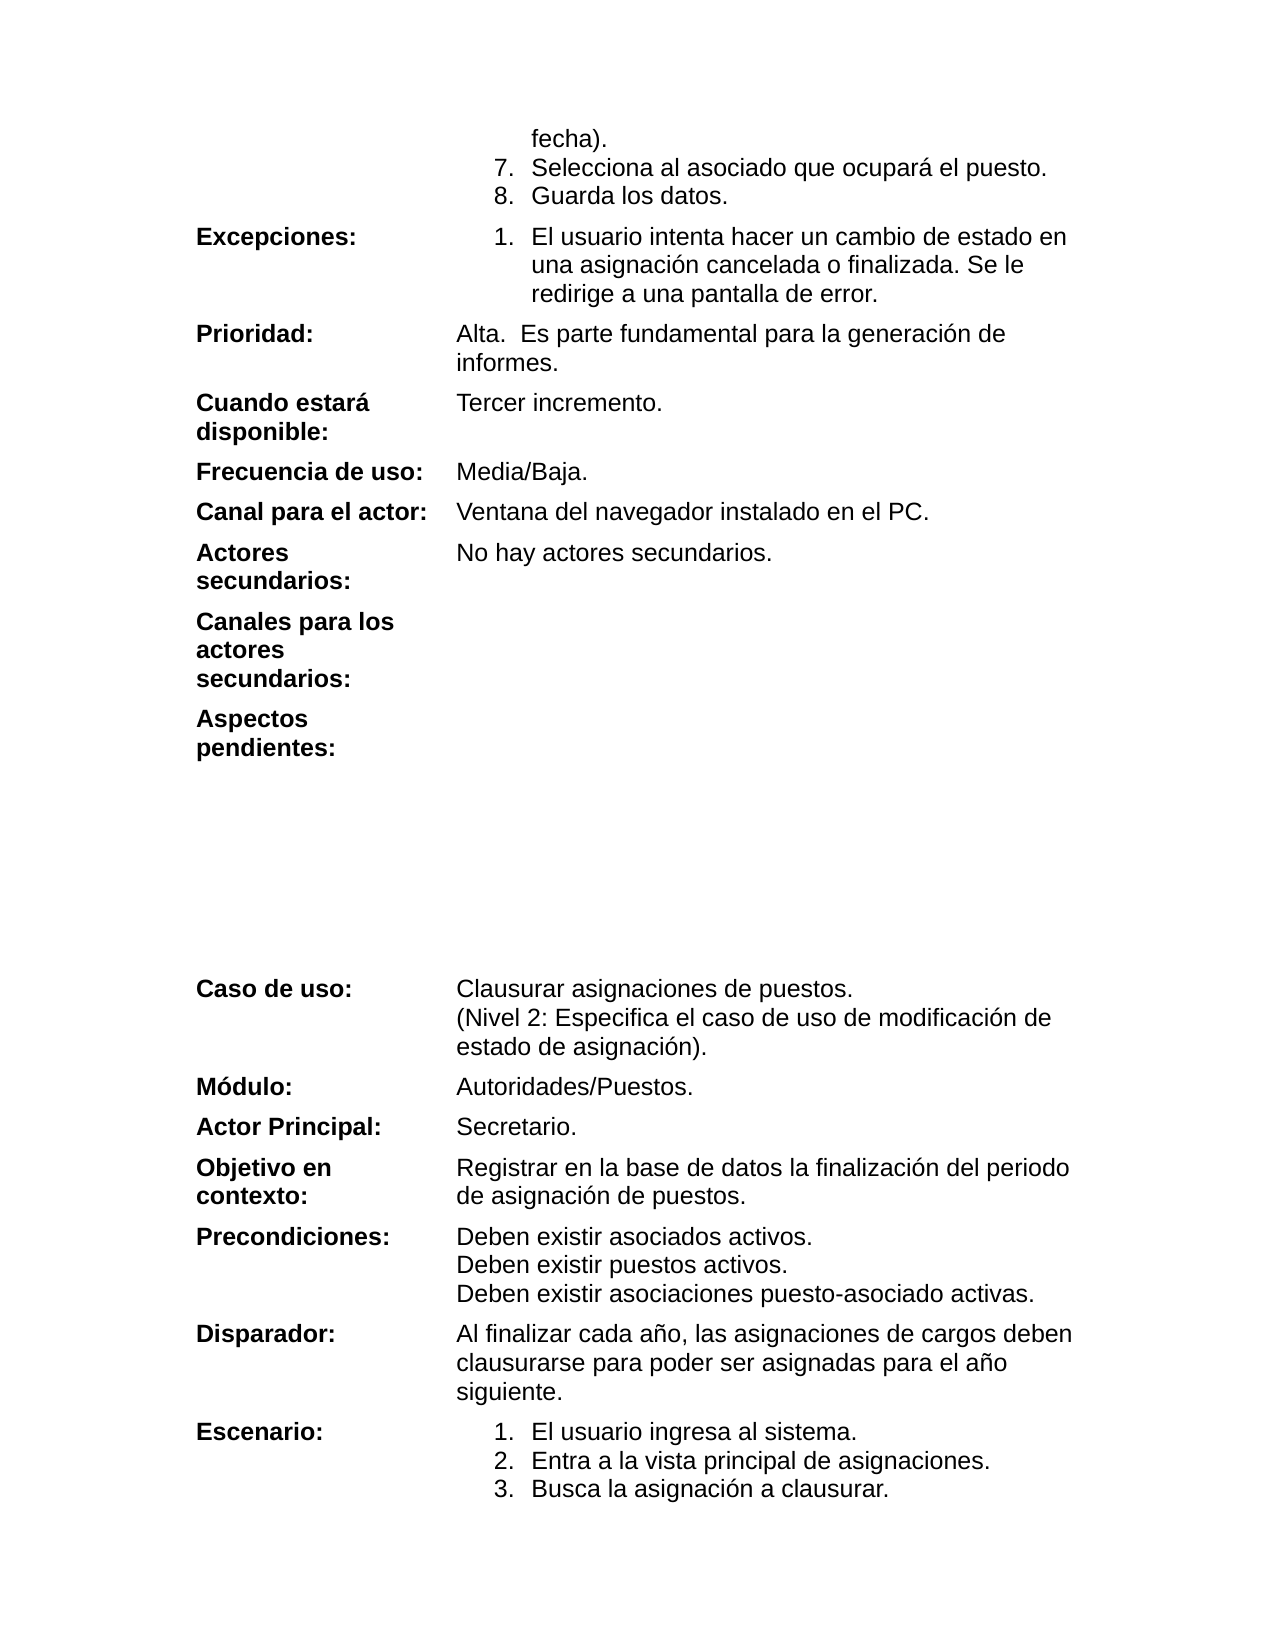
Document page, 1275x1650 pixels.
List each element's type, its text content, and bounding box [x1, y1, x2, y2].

table_cell Módulo: [190, 1066, 451, 1107]
table_cell El usuario ingresa al sistema. Entra a la vista principal de asignaciones. Busca la asignación a clausurar. Ingresa a la ficha de la asignación. Ingresa al formulario de finalización del periodo de asignación. Ingresa los datos necesarios para registrar el cambio de estado. Guarda los datos. [451, 1411, 1093, 1509]
table_cell Media/Baja. [451, 451, 1093, 492]
table_cell Secretario. [451, 1107, 1093, 1147]
table_cell [190, 118, 451, 216]
table_header Caso de uso: [190, 969, 451, 1066]
table_cell Disparador: [190, 1314, 451, 1411]
table_cell Objetivo en contexto: [190, 1147, 451, 1216]
table_cell Precondiciones: [190, 1216, 451, 1313]
table_cell Alta. Es parte fundamental para la generación de informes. [451, 314, 1093, 382]
table_cell Registrar en la base de datos la finalización del periodo de asignación de puestos. [451, 1147, 1093, 1216]
table_cell [451, 601, 1093, 698]
table_cell Actores secundarios: [190, 532, 451, 601]
table_cell El usuario intenta hacer un cambio de estado en una asignación cancelada o finalizada. Se le redirige a una pantalla de error. [451, 216, 1093, 313]
table_cell Escenario: [190, 1411, 451, 1509]
table_cell Al finalizar cada año, las asignaciones de cargos deben clausurarse para poder ser asignadas para el año siguiente. [451, 1314, 1093, 1411]
table_cell Tercer incremento. [451, 383, 1093, 451]
table_cell Prioridad: [190, 314, 451, 382]
table_cell Deben existir asociados activos. Deben existir puestos activos. Deben existir asociaciones puesto-asociado activas. [451, 1216, 1093, 1313]
table_header Clausurar asignaciones de puestos. (Nivel 2: Especifica el caso de uso de modificación de estado de asignación). [451, 969, 1093, 1066]
table_cell Ventana del navegador instalado en el PC. [451, 492, 1093, 532]
table_cell No hay actores secundarios. [451, 532, 1093, 601]
table_cell Canales para los actores secundarios: [190, 601, 451, 698]
table_cell Actor Principal: [190, 1107, 451, 1147]
table_cell Autoridades/Puestos. [451, 1066, 1093, 1107]
table_cell Canal para el actor: [190, 492, 451, 532]
table_cell Excepciones: [190, 216, 451, 313]
table_cell Frecuencia de uso: [190, 451, 451, 492]
table_cell Cuando estará disponible: [190, 383, 451, 451]
table_cell El usuario ingresa al sistema. Entra a la vista principal de asignaciones. Busca la asignación a modificar. Ingresa a la ficha de la asignación. Ingresa al formulario de remoción de cargo. Ingresa los datos necesarios para registrar el cambio de estado (observaciones, razones, fecha). Selecciona al asociado que ocupará el puesto. Guarda los datos. [451, 118, 1093, 216]
table_cell [451, 699, 1093, 767]
table_cell Aspectos pendientes: [190, 699, 451, 767]
